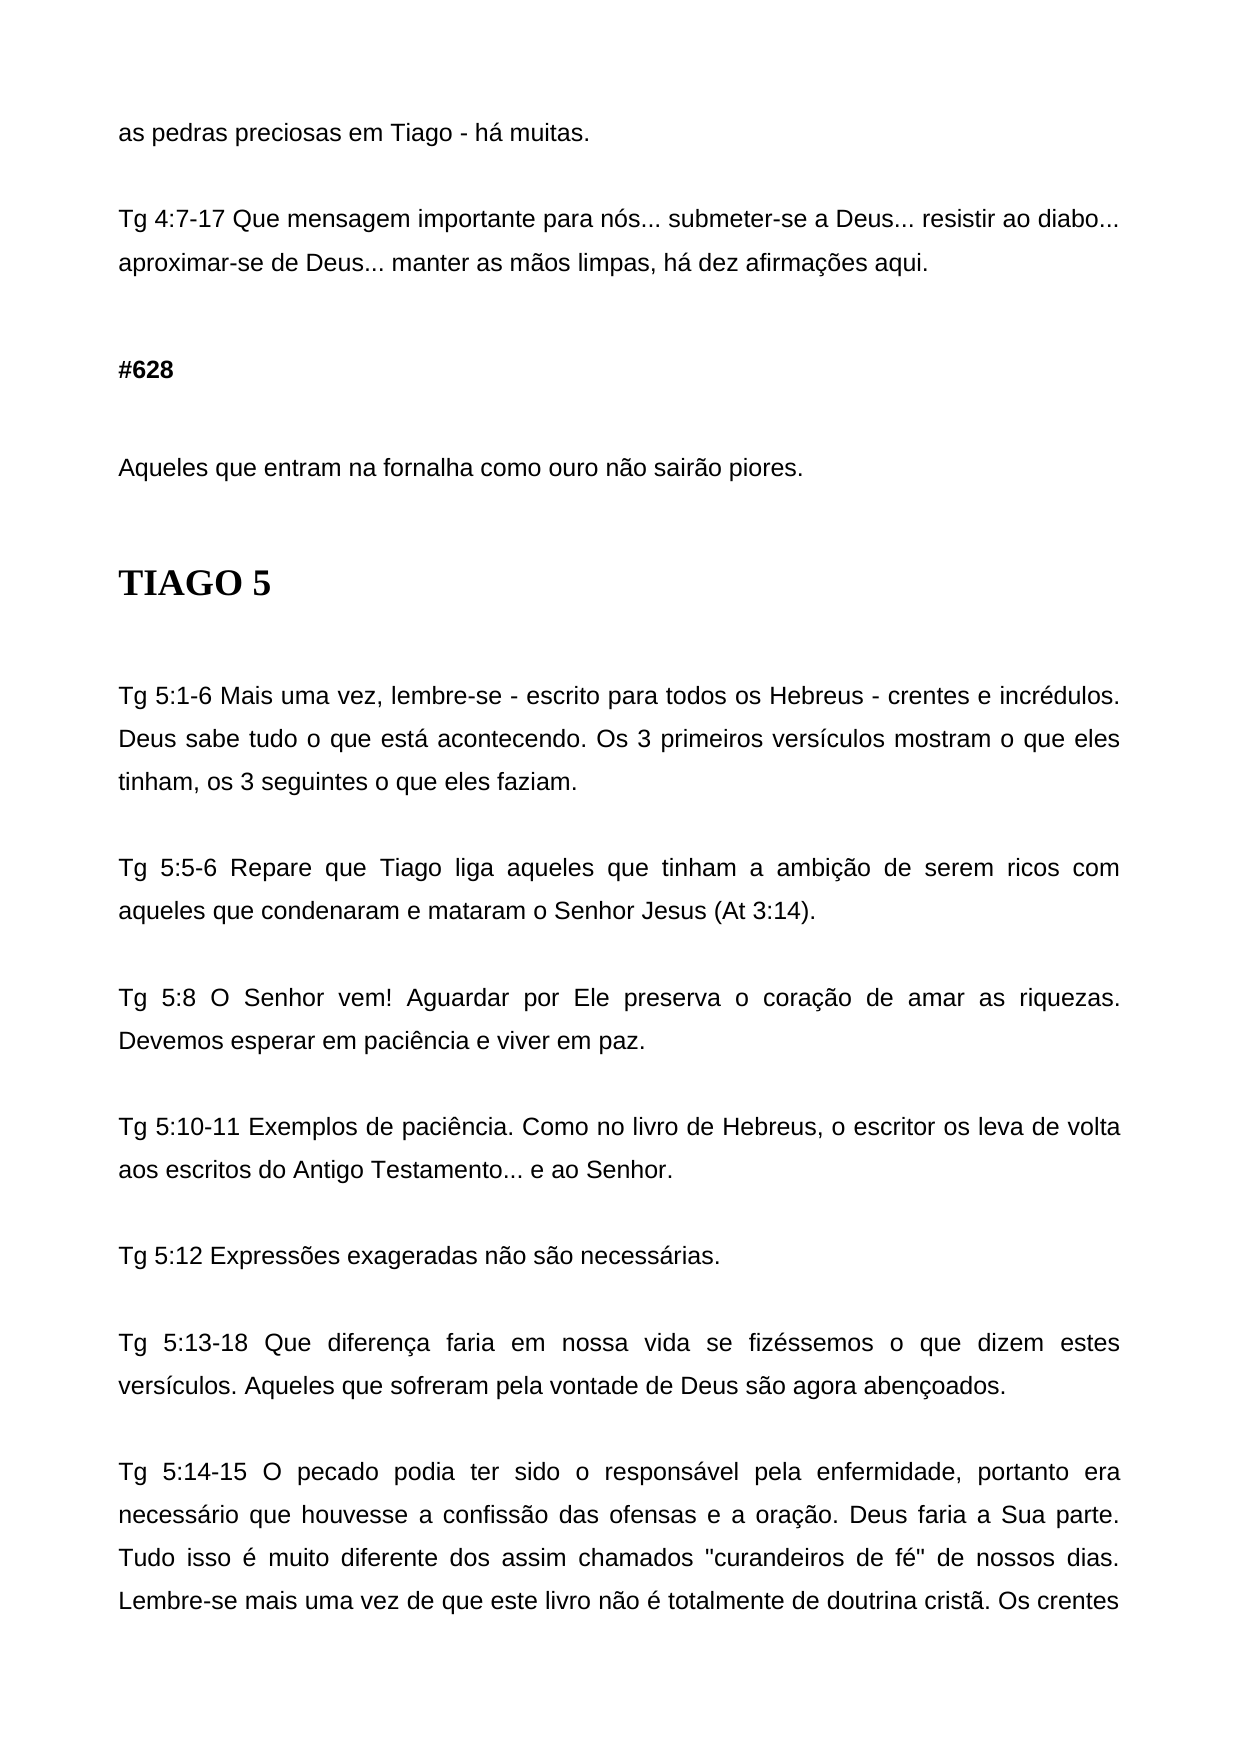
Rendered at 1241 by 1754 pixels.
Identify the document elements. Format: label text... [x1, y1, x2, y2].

text Aqueles que entram na fornalha como ouro não sairão piores. [118, 453, 1122, 482]
text Tg 5:5-6 Repare que Tiago liga aqueles que tinham a ambição de serem ricos com aqueles que condenaram e mataram o Senhor Jesus (At 3:14). [118, 853, 1122, 925]
text Tg 5:1-6 Mais uma vez, lembre-se - escrito para todos os Hebreus - crentes e incrédulos. Deus sabe tudo o que está acontecendo. Os 3 primeiros versículos mostram o que eles tinham, os 3 seguintes o que eles faziam. [118, 681, 1122, 796]
text Tg 5:13-18 Que diferença faria em nossa vida se fizéssemos o que dizem estes versículos. Aqueles que sofreram pela vontade de Deus são agora abençoados. [118, 1328, 1122, 1399]
subtitle TIAGO 5 [118, 560, 1122, 603]
text Tg 5:8 O Senhor vem! Aguardar por Ele preserva o coração de amar as riquezas. Devemos esperar em paciência e viver em paz. [118, 983, 1122, 1054]
subtitle #628 [118, 354, 1122, 383]
text Tg 5:14-15 O pecado podia ter sido o responsável pela enfermidade, portanto era necessário que houvesse a confissão das ofensas e a oração. Deus faria a Sua parte. Tudo isso é muito diferente dos assim chamados "curandeiros de fé" de nossos dias. Lembre-se mais uma vez de que este livro não é totalmente de doutrina cristã. Os crentes [118, 1457, 1122, 1615]
text Tg 4:7-17 Que mensagem importante para nós... submeter-se a Deus... resistir ao diabo... aproximar-se de Deus... manter as mãos limpas, há dez afirmações aqui. [118, 204, 1122, 276]
text Tg 5:10-11 Exemplos de paciência. Como no livro de Hebreus, o escritor os leva de volta aos escritos do Antigo Testamento... e ao Senhor. [118, 1112, 1122, 1184]
text Tg 5:12 Expressões exageradas não são necessárias. [118, 1241, 1122, 1270]
text as pedras preciosas em Tiago - há muitas. [118, 118, 1122, 147]
